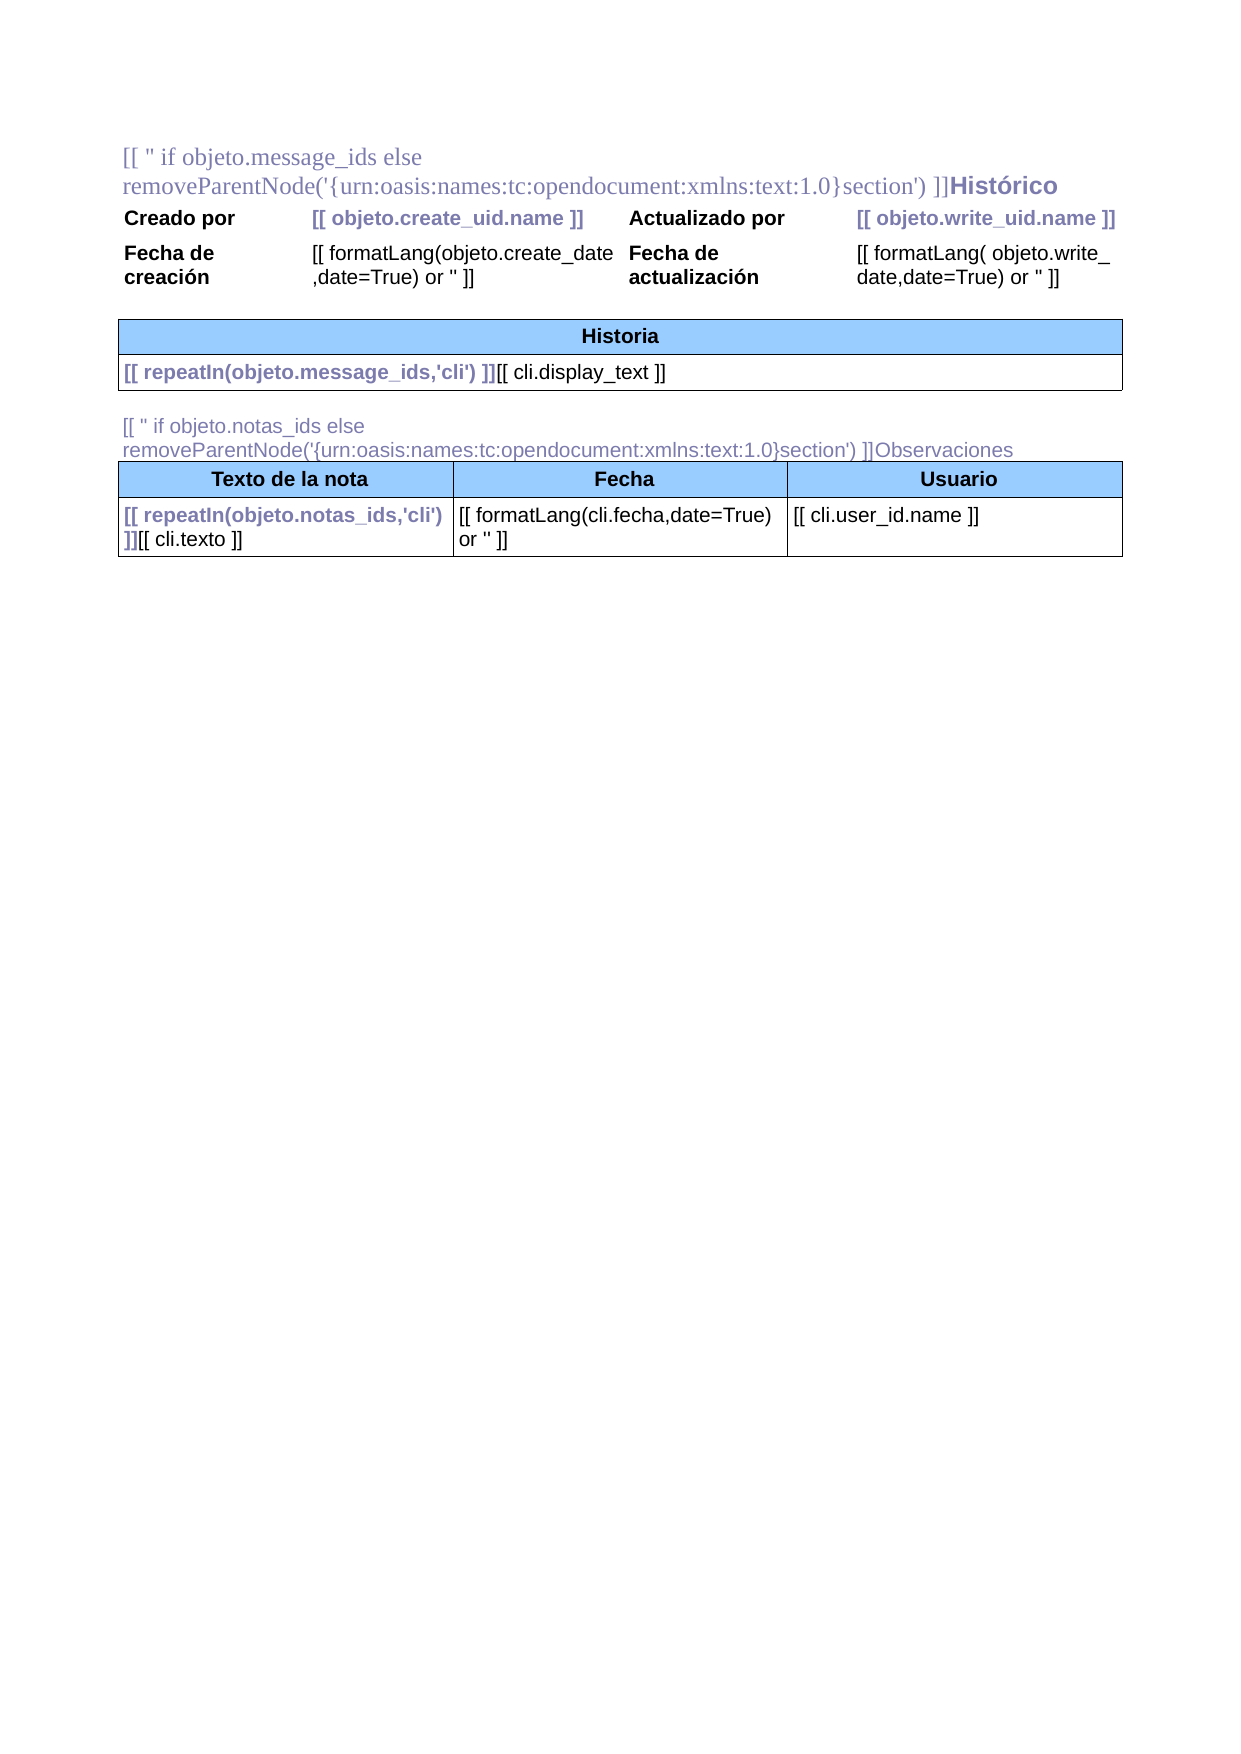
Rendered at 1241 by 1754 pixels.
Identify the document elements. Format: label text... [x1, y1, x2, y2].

table_header Actualizado por [623, 200, 851, 235]
table_cell Fecha de creación [118, 235, 306, 294]
table_cell [[ formatLang( objeto.write_date,date=True) or '' ]] [851, 235, 1122, 294]
text [[ '' if objeto.message_ids else removeParentNode('{urn:oasis:names:tc:opendocument:xmlns:text:1.0}section') ]]Histórico [122, 142, 1122, 200]
table_header Fecha [454, 462, 787, 497]
text [[ '' if objeto.notas_ids else removeParentNode('{urn:oasis:names:tc:opendocument:xmlns:text:1.0}section') ]]Observaciones [122, 413, 1122, 461]
table_header Usuario [788, 462, 1122, 497]
table_cell [[ cli.user_id.name ]] [788, 498, 1122, 556]
table_cell [[ formatLang(objeto.create_date,date=True) or '' ]] [306, 235, 623, 294]
table_header [[ objeto.write_uid.name ]] [851, 200, 1122, 235]
table_header Historia [119, 320, 1122, 354]
table_header Creado por [118, 200, 306, 235]
table_cell Fecha de actualización [623, 235, 851, 294]
table_cell [[ repeatIn(objeto.message_ids,'cli') ]][[ cli.display_text ]] [119, 355, 1122, 389]
table_header [[ objeto.create_uid.name ]] [306, 200, 623, 235]
table_header Texto de la nota [119, 462, 453, 497]
table_cell [[ repeatIn(objeto.notas_ids,'cli') ]][[ cli.texto ]] [119, 498, 453, 556]
table_cell [[ formatLang(cli.fecha,date=True) or '' ]] [454, 498, 787, 556]
